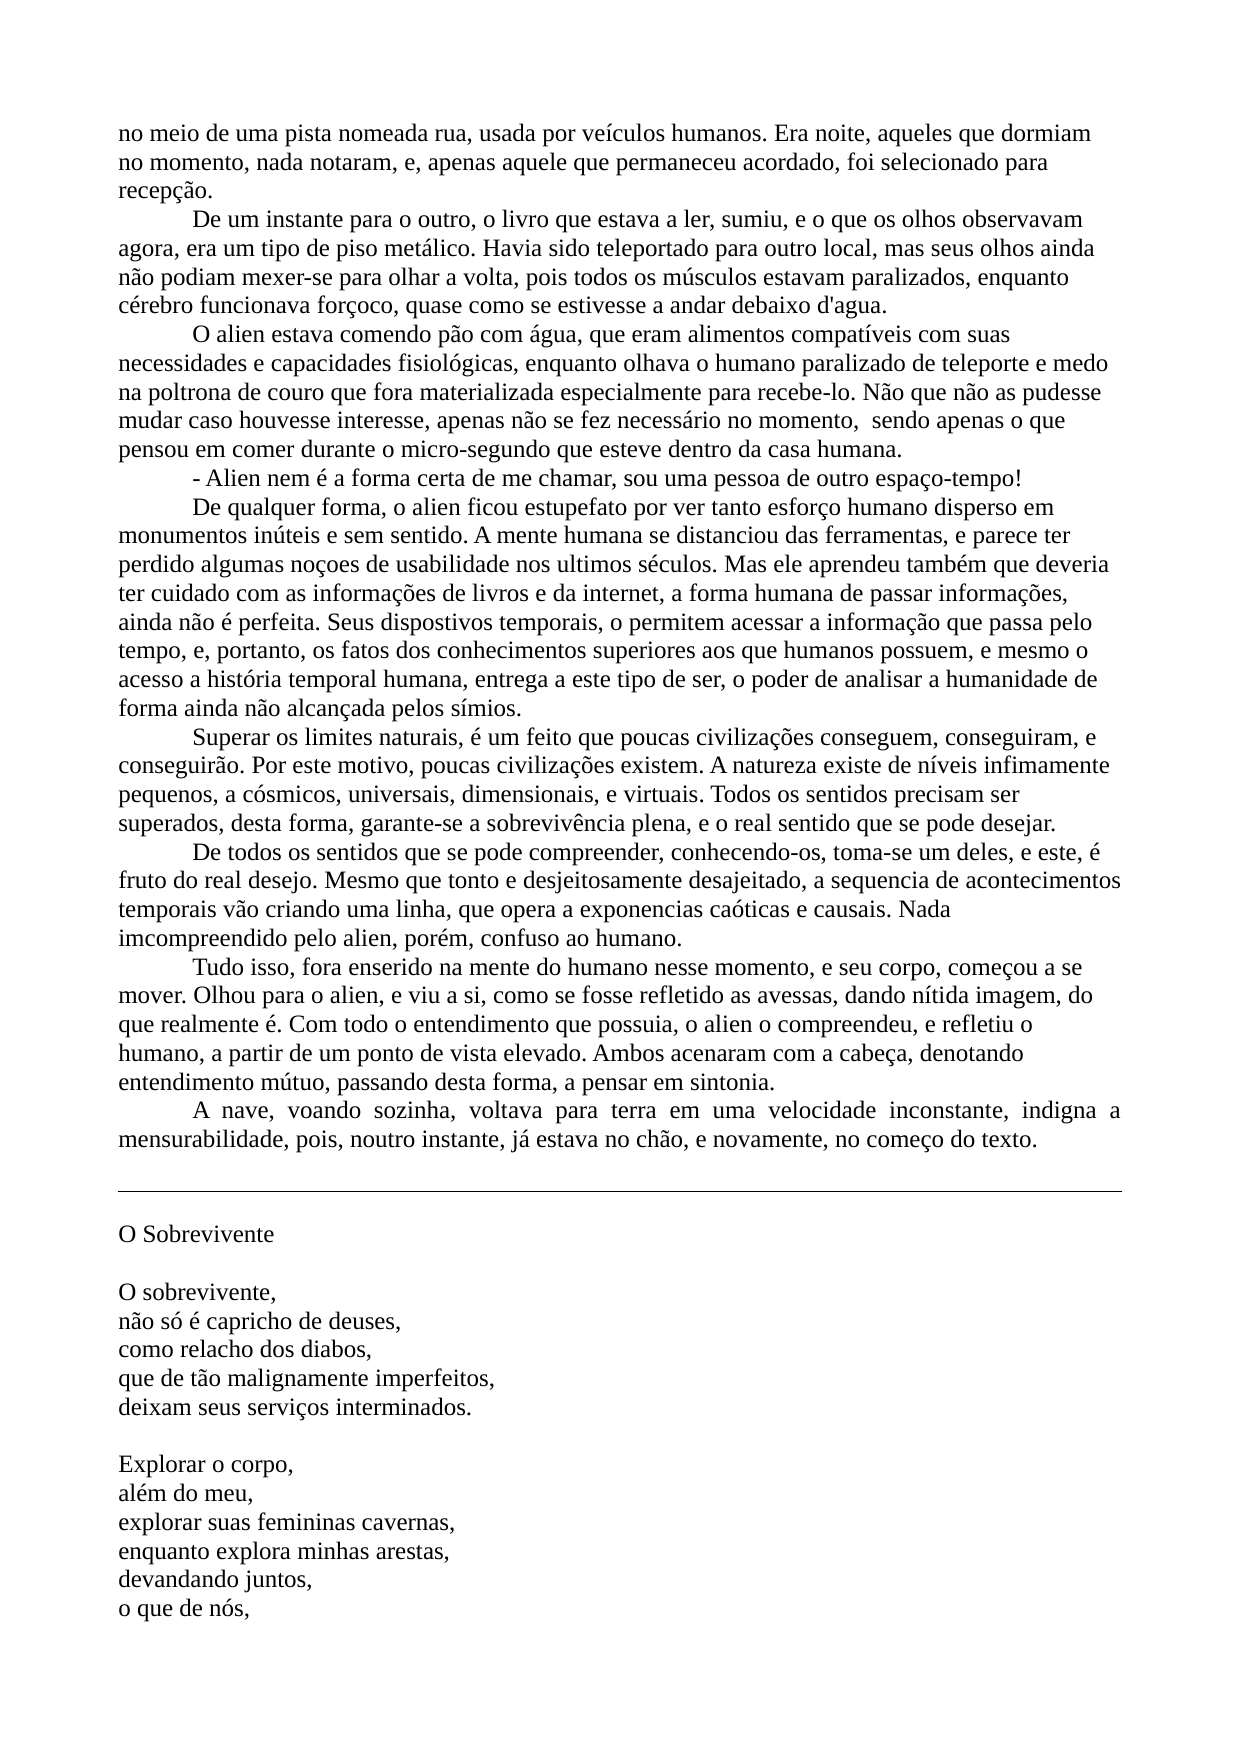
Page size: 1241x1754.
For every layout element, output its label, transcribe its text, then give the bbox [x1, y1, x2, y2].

text De um instante para o outro, o livro que estava a ler, sumiu, e o que os olhos observavam agora, era um tipo de piso metálico. Havia sido teleportado para outro local, mas seus olhos ainda não podiam mexer-se para olhar a volta, pois todos os músculos estavam paralizados, enquanto cérebro funcionava forçoco, quase como se estivesse a andar debaixo d'agua. [118, 204, 1122, 319]
text enquanto explora minhas arestas, [118, 1536, 1122, 1564]
text Explorar o corpo, [118, 1449, 1122, 1478]
text como relacho dos diabos, [118, 1334, 1122, 1363]
text O Sobrevivente [118, 1219, 1122, 1248]
text no meio de uma pista nomeada rua, usada por veículos humanos. Era noite, aqueles que dormiam no momento, nada notaram, e, apenas aquele que permaneceu acordado, foi selecionado para recepção. [118, 118, 1122, 204]
text deixam seus serviços interminados. [118, 1392, 1122, 1421]
text não só é capricho de deuses, [118, 1306, 1122, 1334]
text O alien estava comendo pão com água, que eram alimentos compatíveis com suas necessidades e capacidades fisiológicas, enquanto olhava o humano paralizado de teleporte e medo na poltrona de couro que fora materializada especialmente para recebe-lo. Não que não as pudesse mudar caso houvesse interesse, apenas não se fez necessário no momento, sendo apenas o que pensou em comer durante o micro-segundo que esteve dentro da casa humana. [118, 319, 1122, 463]
text Tudo isso, fora enserido na mente do humano nesse momento, e seu corpo, começou a se mover. Olhou para o alien, e viu a si, como se fosse refletido as avessas, dando nítida imagem, do que realmente é. Com todo o entendimento que possuia, o alien o compreendeu, e refletiu o humano, a partir de um ponto de vista elevado. Ambos acenaram com a cabeça, denotando entendimento mútuo, passando desta forma, a pensar em sintonia. [118, 952, 1122, 1096]
text De qualquer forma, o alien ficou estupefato por ver tanto esforço humano disperso em monumentos inúteis e sem sentido. A mente humana se distanciou das ferramentas, e parece ter perdido algumas noçoes de usabilidade nos ultimos séculos. Mas ele aprendeu também que deveria ter cuidado com as informações de livros e da internet, a forma humana de passar informações, ainda não é perfeita. Seus dispostivos temporais, o permitem acessar a informação que passa pelo tempo, e, portanto, os fatos dos conhecimentos superiores aos que humanos possuem, e mesmo o acesso a história temporal humana, entrega a este tipo de ser, o poder de analisar a humanidade de forma ainda não alcançada pelos símios. [118, 492, 1122, 722]
text além do meu, [118, 1478, 1122, 1507]
text o que de nós, [118, 1593, 1122, 1622]
text que de tão malignamente imperfeitos, [118, 1363, 1122, 1392]
text De todos os sentidos que se pode compreender, conhecendo-os, toma-se um deles, e este, é fruto do real desejo. Mesmo que tonto e desjeitosamente desajeitado, a sequencia de acontecimentos temporais vão criando uma linha, que opera a exponencias caóticas e causais. Nada imcompreendido pelo alien, porém, confuso ao humano. [118, 837, 1122, 952]
text O sobrevivente, [118, 1277, 1122, 1306]
text A nave, voando sozinha, voltava para terra em uma velocidade inconstante, indigna a mensurabilidade, pois, noutro instante, já estava no chão, e novamente, no começo do texto. [118, 1096, 1122, 1153]
text explorar suas femininas cavernas, [118, 1507, 1122, 1536]
text - Alien nem é a forma certa de me chamar, sou uma pessoa de outro espaço-tempo! [118, 463, 1122, 492]
text devandando juntos, [118, 1564, 1122, 1593]
text Superar os limites naturais, é um feito que poucas civilizações conseguem, conseguiram, e conseguirão. Por este motivo, poucas civilizações existem. A natureza existe de níveis infimamente pequenos, a cósmicos, universais, dimensionais, e virtuais. Todos os sentidos precisam ser superados, desta forma, garante-se a sobrevivência plena, e o real sentido que se pode desejar. [118, 722, 1122, 837]
